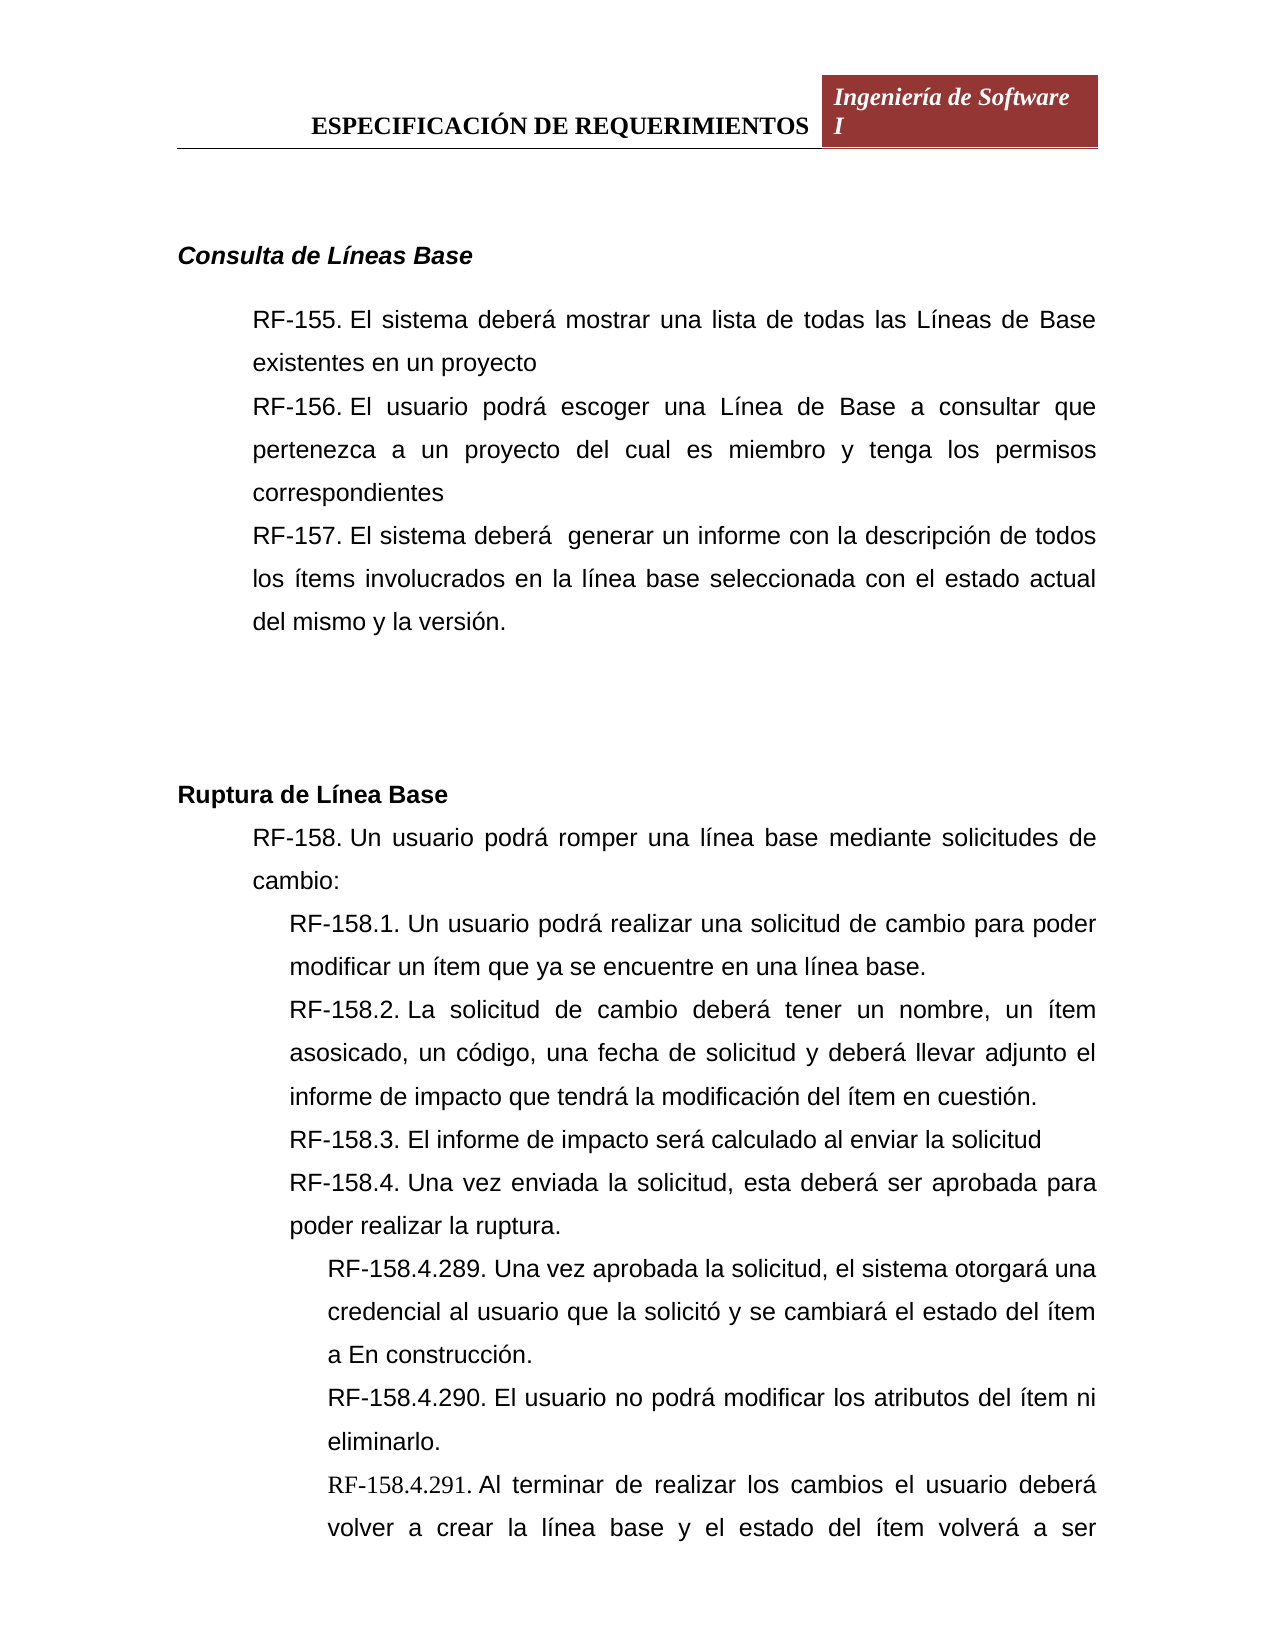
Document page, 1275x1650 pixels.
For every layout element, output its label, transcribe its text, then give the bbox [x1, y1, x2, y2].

list La solicitud de cambio deberá tener un nombre, un ítem asosicado, un código, una fecha de solicitud y deberá llevar adjunto el informe de impacto que tendrá la modificación del ítem en cuestión. [289, 995, 1098, 1110]
list El usuario podrá escoger una Línea de Base a consultar que pertenezca a un proyecto del cual es miembro y tenga los permisos correspondientes [177, 391, 1098, 506]
text Consulta de Líneas Base [177, 241, 1098, 270]
list Una vez aprobada la solicitud, el sistema otorgará una credencial al usuario que la solicitó y se cambiará el estado del ítem a En construcción. [177, 1254, 1098, 1369]
list El usuario no podrá modificar los atributos del ítem ni eliminarlo. [177, 1383, 1098, 1455]
list Un usuario podrá romper una línea base mediante solicitudes de cambio: [177, 823, 1098, 894]
text Ruptura de Línea Base [177, 779, 1098, 808]
list El sistema deberá generar un informe con la descripción de todos los ítems involucrados en la línea base seleccionada con el estado actual del mismo y la versión. [177, 521, 1098, 636]
list Un usuario podrá realizar una solicitud de cambio para poder modificar un ítem que ya se encuentre en una línea base. [289, 909, 1098, 981]
list Una vez enviada la solicitud, esta deberá ser aprobada para poder realizar la ruptura. [289, 1168, 1098, 1239]
list El informe de impacto será calculado al enviar la solicitud [289, 1124, 1098, 1153]
list Al terminar de realizar los cambios el usuario deberá volver a crear la línea base y el estado del ítem volverá a ser Finalizado. [177, 1469, 1098, 1542]
list El sistema deberá mostrar una lista de todas las Líneas de Base existentes en un proyecto [177, 305, 1098, 377]
